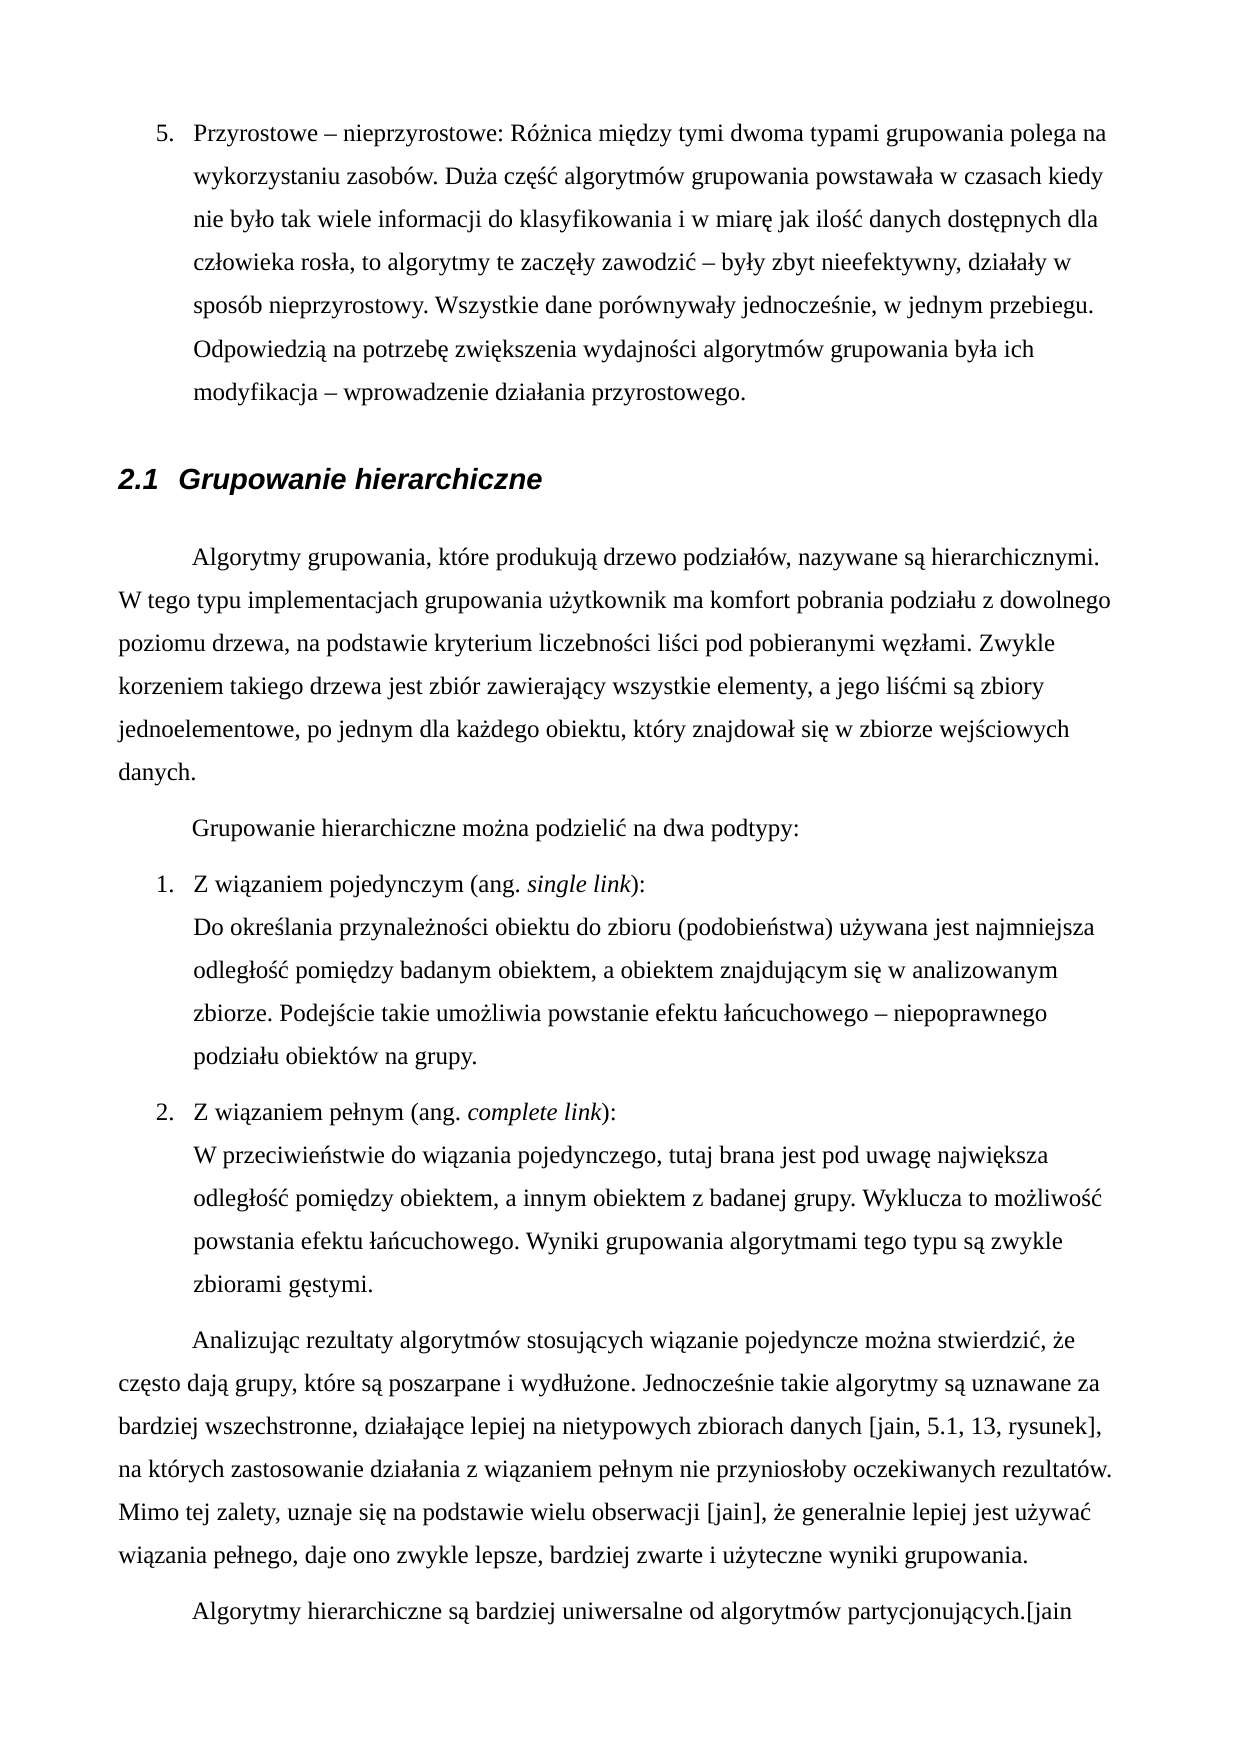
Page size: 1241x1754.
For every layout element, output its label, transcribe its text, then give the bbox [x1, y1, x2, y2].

subtitle Grupowanie hierarchiczne [118, 462, 1122, 496]
text Algorytmy grupowania, które produkują drzewo podziałów, nazywane są hierarchicznymi. W tego typu implementacjach grupowania użytkownik ma komfort pobrania podziału z dowolnego poziomu drzewa, na podstawie kryterium liczebności liści pod pobieranymi węzłami. Zwykle korzeniem takiego drzewa jest zbiór zawierający wszystkie elementy, a jego liśćmi są zbiory jednoelementowe, po jednym dla każdego obiektu, który znajdował się w zbiorze wejściowych danych. [118, 542, 1122, 786]
text Analizując rezultaty algorytmów stosujących wiązanie pojedyncze można stwierdzić, że często dają grupy, które są poszarpane i wydłużone. Jednocześnie takie algorytmy są uznawane za bardziej wszechstronne, działające lepiej na nietypowych zbiorach danych [jain, 5.1, 13, rysunek], na których zastosowanie działania z wiązaniem pełnym nie przyniosłoby oczekiwanych rezultatów. Mimo tej zalety, uznaje się na podstawie wielu obserwacji [jain], że generalnie lepiej jest używać wiązania pełnego, daje ono zwykle lepsze, bardziej zwarte i użyteczne wyniki grupowania. [118, 1325, 1122, 1569]
text Algorytmy hierarchiczne są bardziej uniwersalne od algorytmów partycjonujących.[jain [118, 1596, 1122, 1625]
list Z wiązaniem pełnym (ang. complete link): W przeciwieństwie do wiązania pojedynczego, tutaj brana jest pod uwagę największa odległość pomiędzy obiektem, a innym obiektem z badanej grupy. Wyklucza to możliwość powstania efektu łańcuchowego. Wyniki grupowania algorytmami tego typu są zwykle zbiorami gęstymi. [156, 1097, 1122, 1298]
list Z wiązaniem pojedynczym (ang. single link): Do określania przynależności obiektu do zbioru (podobieństwa) używana jest najmniejsza odległość pomiędzy badanym obiektem, a obiektem znajdującym się w analizowanym zbiorze. Podejście takie umożliwia powstanie efektu łańcuchowego – niepoprawnego podziału obiektów na grupy. [156, 869, 1122, 1070]
text Grupowanie hierarchiczne można podzielić na dwa podtypy: [118, 813, 1122, 842]
list Przyrostowe – nieprzyrostowe: Różnica między tymi dwoma typami grupowania polega na wykorzystaniu zasobów. Duża część algorytmów grupowania powstawała w czasach kiedy nie było tak wiele informacji do klasyfikowania i w miarę jak ilość danych dostępnych dla człowieka rosła, to algorytmy te zaczęły zawodzić – były zbyt nieefektywny, działały w sposób nieprzyrostowy. Wszystkie dane porównywały jednocześnie, w jednym przebiegu. Odpowiedzią na potrzebę zwiększenia wydajności algorytmów grupowania była ich modyfikacja – wprowadzenie działania przyrostowego. [156, 118, 1122, 406]
